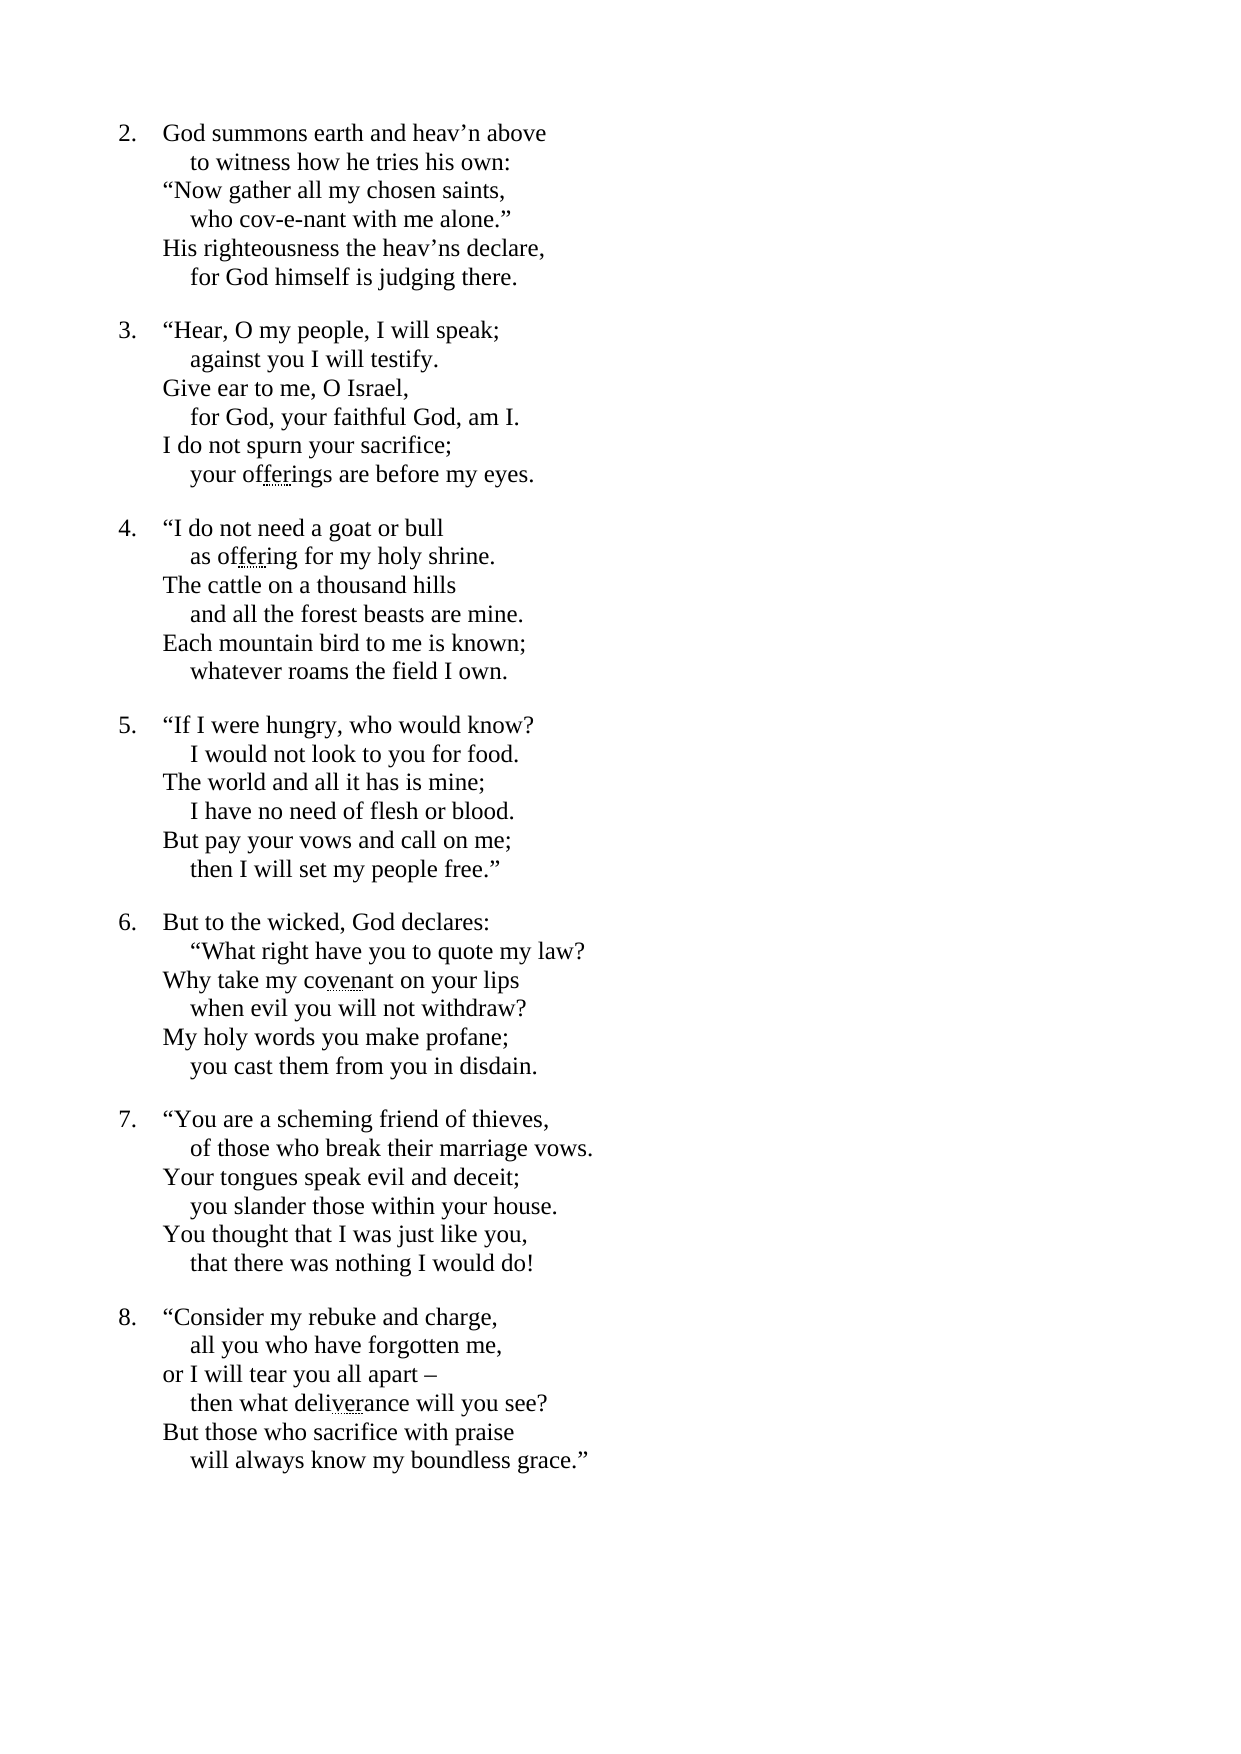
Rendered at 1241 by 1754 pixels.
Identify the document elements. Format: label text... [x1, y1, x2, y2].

text My holy words you make profane; [162, 1022, 1122, 1051]
text Give ear to me, O Israel, [162, 373, 1122, 402]
text 3. “Hear, O my people, I will speak; [118, 315, 1122, 344]
text you slander those within your house. [171, 1191, 1122, 1219]
text His righteousness the heav’ns declare, [162, 233, 1122, 262]
text and all the forest beasts are mine. [171, 599, 1122, 628]
text of those who break their marriage vows. [171, 1133, 1122, 1162]
text or I will tear you all apart – [162, 1359, 1122, 1388]
text when evil you will not withdraw? [171, 993, 1122, 1022]
text You thought that I was just like you, [162, 1219, 1122, 1248]
text you cast them from you in disdain. [171, 1051, 1122, 1080]
text But those who sacrifice with praise [162, 1417, 1122, 1446]
text whatever roams the field I own. [171, 656, 1122, 685]
text “Now gather all my chosen saints, [162, 176, 1122, 204]
text 6. But to the wicked, God declares: [118, 907, 1122, 936]
text all you who have forgotten me, [171, 1331, 1122, 1359]
text 4. “I do not need a goat or bull [118, 513, 1122, 541]
text for God himself is judging there. [171, 262, 1122, 291]
text “What right have you to quote my law? [171, 936, 1122, 965]
text for God, your faithful God, am I. [171, 402, 1122, 430]
text 7. “You are a scheming friend of thieves, [118, 1104, 1122, 1133]
text against you I will testify. [171, 344, 1122, 373]
text I have no need of flesh or blood. [171, 796, 1122, 825]
text who cov-e-nant with me alone.” [171, 204, 1122, 233]
text 2. God summons earth and heav’n above [118, 118, 1122, 147]
text Each mountain bird to me is known; [162, 628, 1122, 656]
text But pay your vows and call on me; [162, 825, 1122, 854]
text as offering for my holy shrine. [171, 541, 1122, 570]
text The world and all it has is mine; [162, 767, 1122, 796]
text then I will set my people free.” [171, 854, 1122, 882]
text The cattle on a thousand hills [162, 570, 1122, 599]
text I would not look to you for food. [171, 739, 1122, 767]
text to witness how he tries his own: [171, 147, 1122, 176]
text then what deliverance will you see? [171, 1388, 1122, 1417]
text Why take my covenant on your lips [162, 965, 1122, 993]
text will always know my boundless grace.” [171, 1446, 1122, 1474]
text that there was nothing I would do! [171, 1248, 1122, 1277]
text 5. “If I were hungry, who would know? [118, 710, 1122, 739]
text your offerings are before my eyes. [171, 459, 1122, 488]
text 8. “Consider my rebuke and charge, [118, 1302, 1122, 1331]
text Your tongues speak evil and deceit; [162, 1162, 1122, 1191]
text I do not spurn your sacrifice; [162, 430, 1122, 459]
